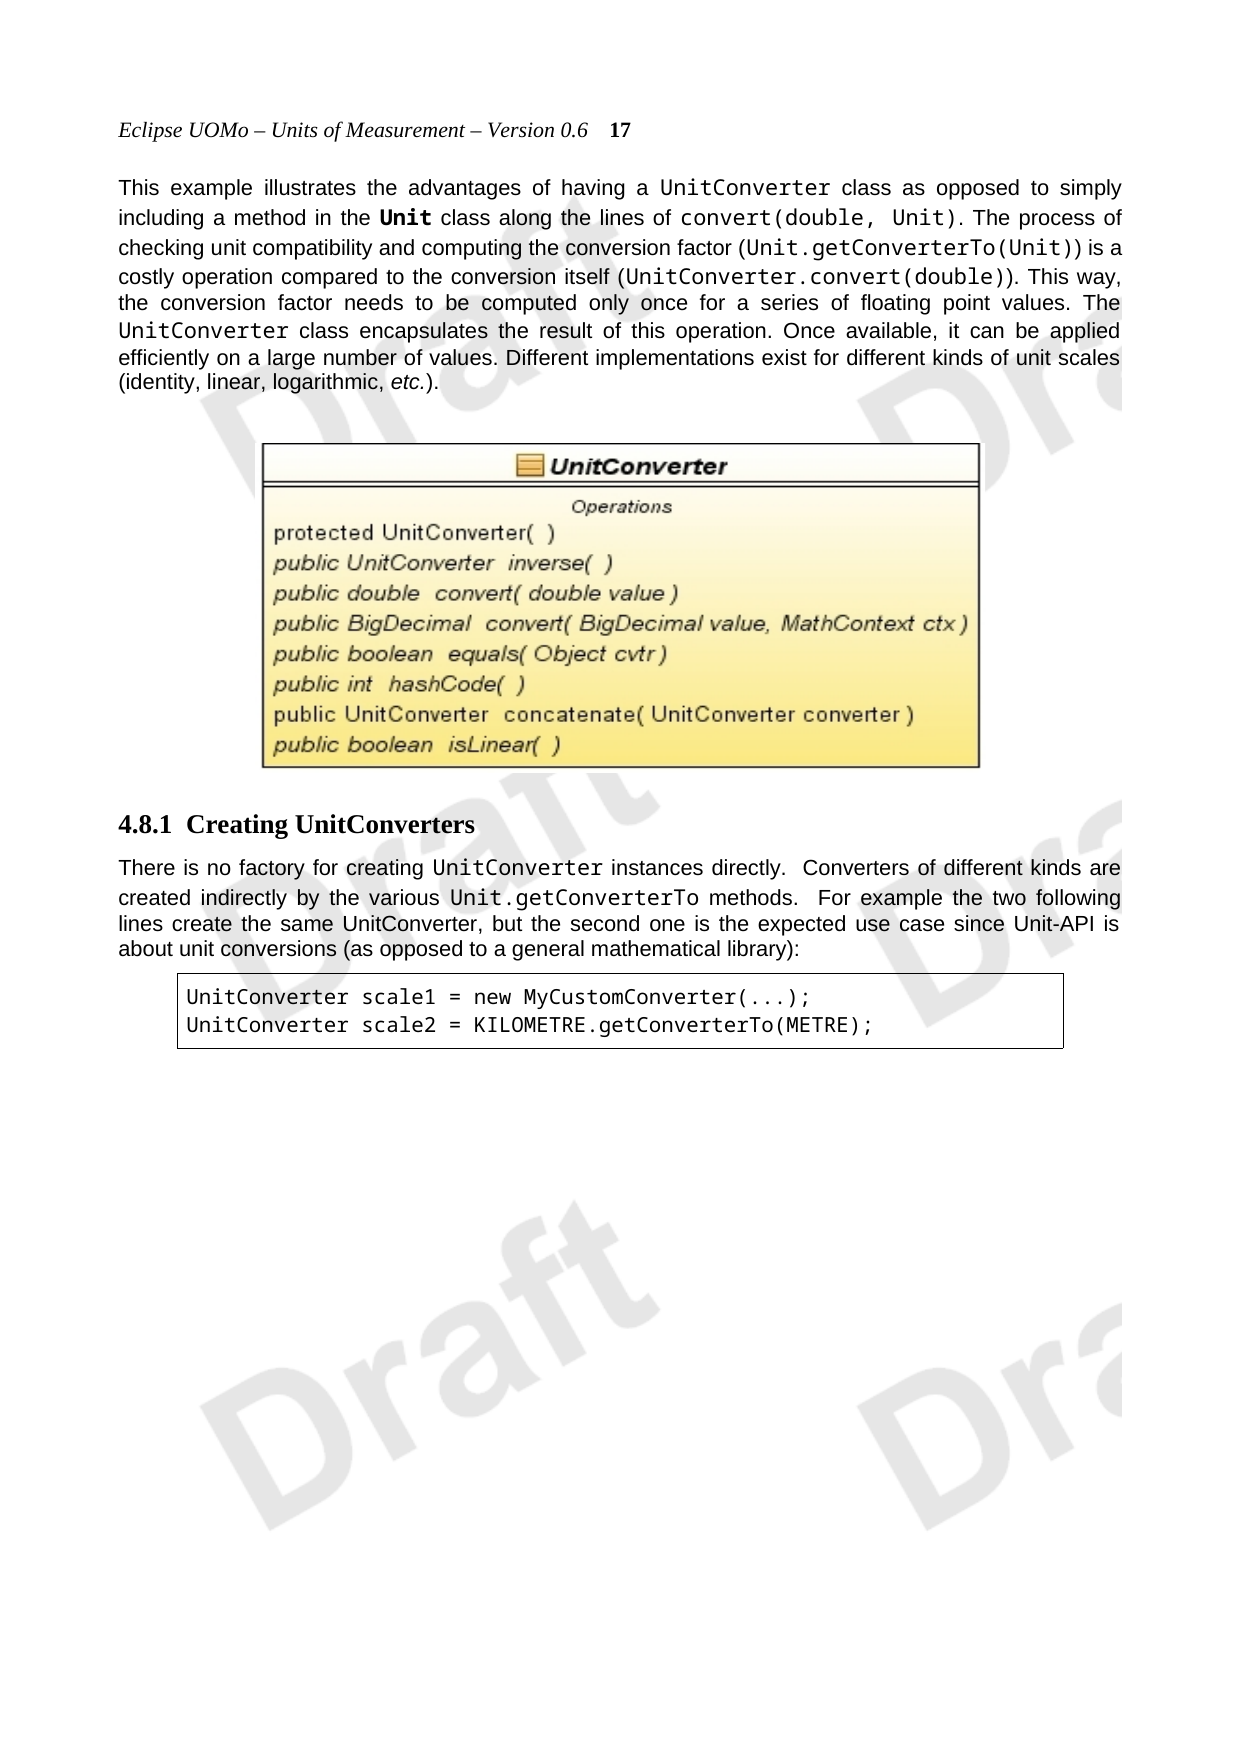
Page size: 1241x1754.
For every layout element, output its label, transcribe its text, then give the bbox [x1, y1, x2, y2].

picture [118, 394, 1122, 810]
text This example illustrates the advantages of having a UnitConverter class as opposed to simply including a method in the Unit class along the lines of convert(double, Unit). The process of checking unit compatibility and computing the conversion factor (Unit.getConverterTo(Unit)) is a costly operation compared to the conversion itself (UnitConverter.convert(double)). This way, the conversion factor needs to be computed only once for a series of floating point values. The UnitConverter class encapsulates the result of this operation. Once available, it can be applied efficiently on a large number of values. Different implementations exist for different kinds of unit scales (identity, linear, logarithmic, etc.). [118, 172, 1122, 394]
picture [118, 117, 1122, 172]
text There is no factory for creating UnitConverter instances directly. Converters of different kinds are created indirectly by the various Unit.getConverterTo methods. For example the two following lines create the same UnitConverter, but the second one is the expected use case since Unit-API is about unit conversions (as opposed to a general mathematical library): [118, 852, 1122, 961]
picture [118, 961, 1122, 1636]
subtitle Creating UnitConverters [118, 810, 1122, 840]
picture [118, 840, 1122, 852]
text UnitConverter scale1 = new MyCustomConverter(...); [178, 974, 1063, 1002]
text UnitConverter scale2 = KILOMETRE.getConverterTo(METRE); [178, 1002, 1063, 1048]
